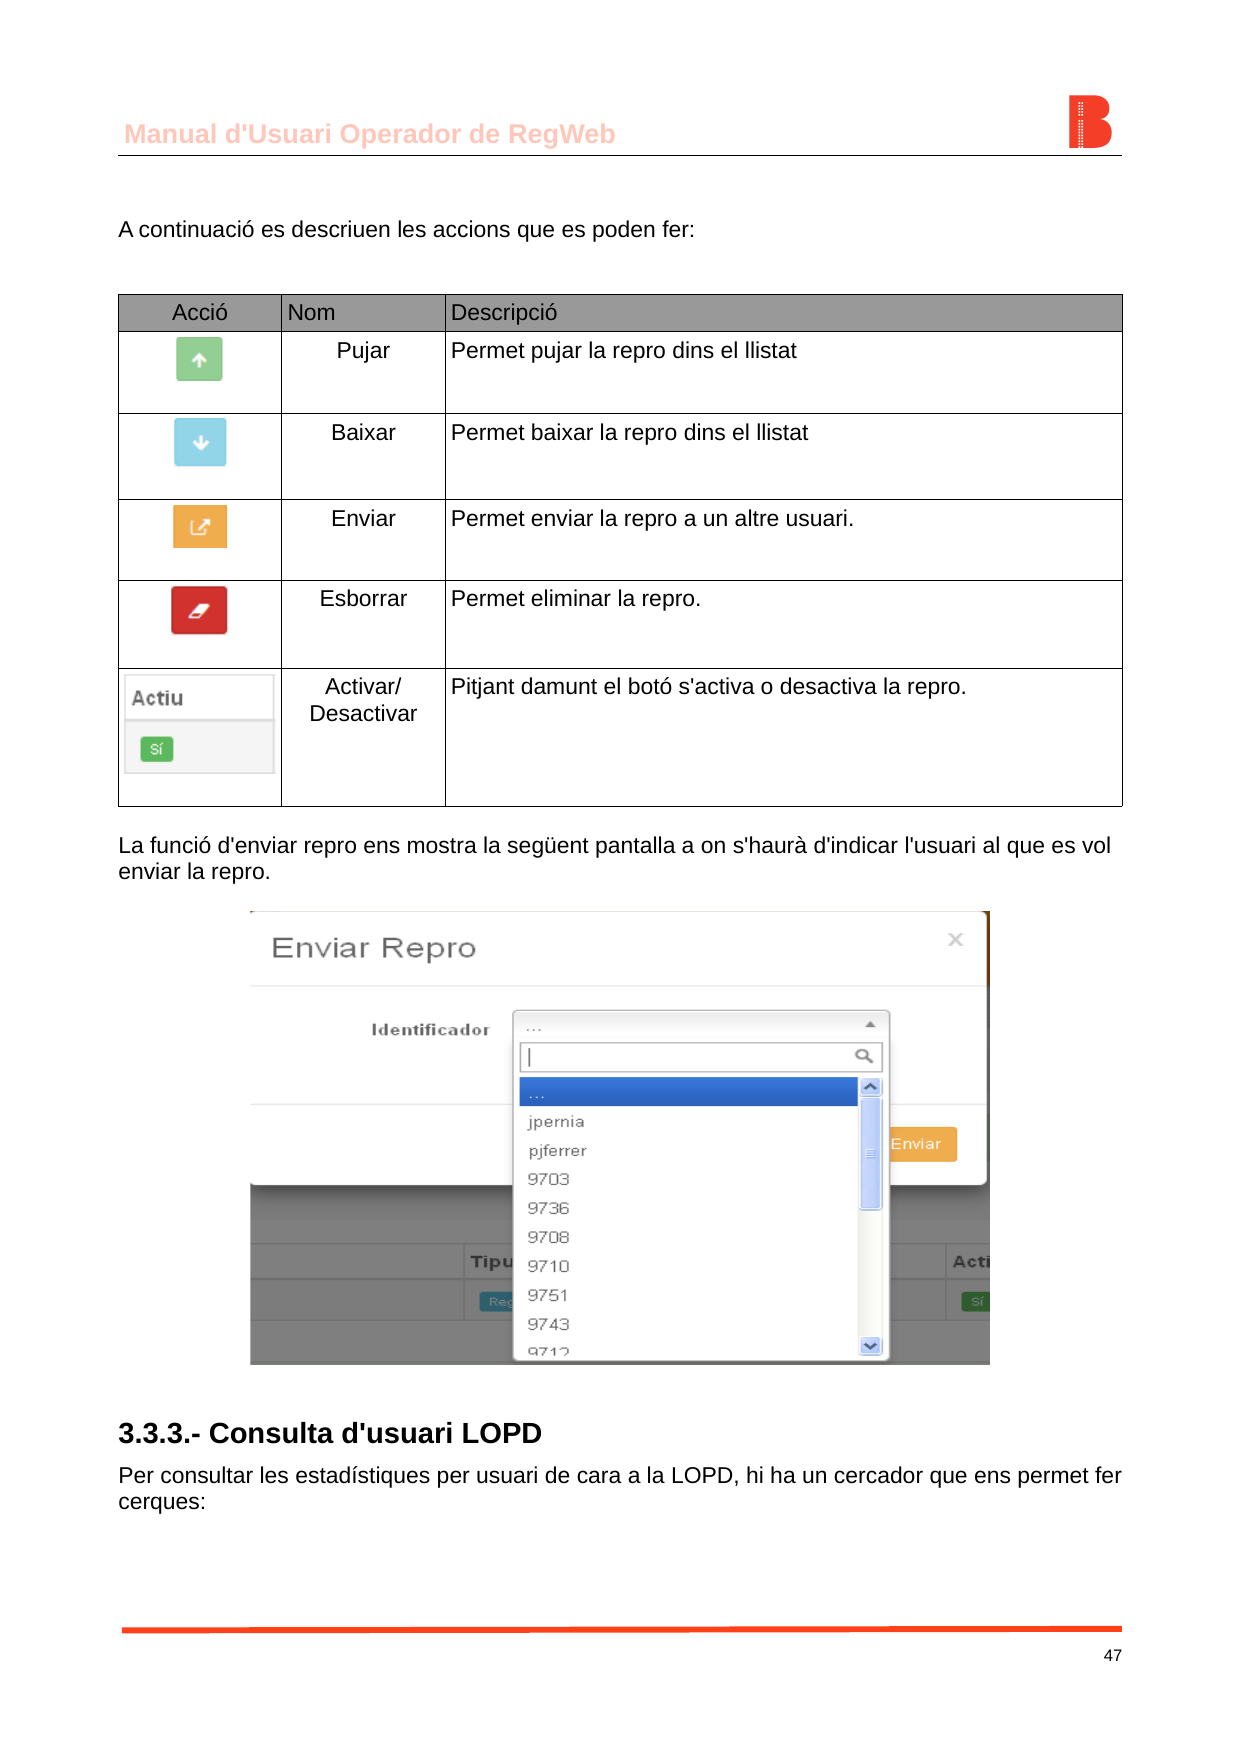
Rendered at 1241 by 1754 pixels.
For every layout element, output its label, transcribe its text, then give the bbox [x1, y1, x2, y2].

table_cell Enviar [282, 500, 445, 579]
table_cell [119, 581, 281, 667]
table_header Descripció [446, 295, 1122, 331]
picture [171, 585, 229, 636]
picture [176, 337, 224, 381]
table_cell [119, 500, 281, 547]
table_cell Permet pujar la repro dins el llistat [446, 332, 1122, 413]
table_cell Baixar [282, 414, 445, 499]
table_cell Permet baixar la repro dins el llistat [446, 414, 1122, 499]
table_header Acció [119, 295, 281, 331]
picture [172, 505, 228, 548]
table_cell Activar/Desactivar [282, 669, 445, 806]
table_cell [119, 332, 281, 413]
table_cell [119, 414, 281, 499]
table_header Nom [282, 295, 445, 331]
picture [123, 673, 276, 774]
picture [1063, 94, 1117, 150]
table_cell Pitjant damunt el botó s'activa o desactiva la repro. [446, 669, 1122, 806]
table_cell [119, 774, 281, 806]
text A continuació es descriuen les accions que es poden fer: [118, 216, 1122, 242]
table_cell [119, 548, 281, 579]
table_cell Permet eliminar la repro. [446, 581, 1122, 667]
table_cell Pujar [282, 332, 445, 413]
picture [173, 418, 227, 468]
picture [250, 911, 990, 1365]
subtitle Consulta d'usuari LOPD [118, 1416, 1122, 1449]
text Per consultar les estadístiques per usuari de cara a la LOPD, hi ha un cercador que ens permet fer cerques: [118, 1462, 1122, 1514]
table_cell Permet enviar la repro a un altre usuari. [446, 500, 1122, 579]
table_cell [119, 669, 281, 773]
text La funció d'enviar repro ens mostra la següent pantalla a on s'haurà d'indicar l'usuari al que es vol enviar la repro. [118, 832, 1122, 885]
table_cell Esborrar [282, 581, 445, 667]
